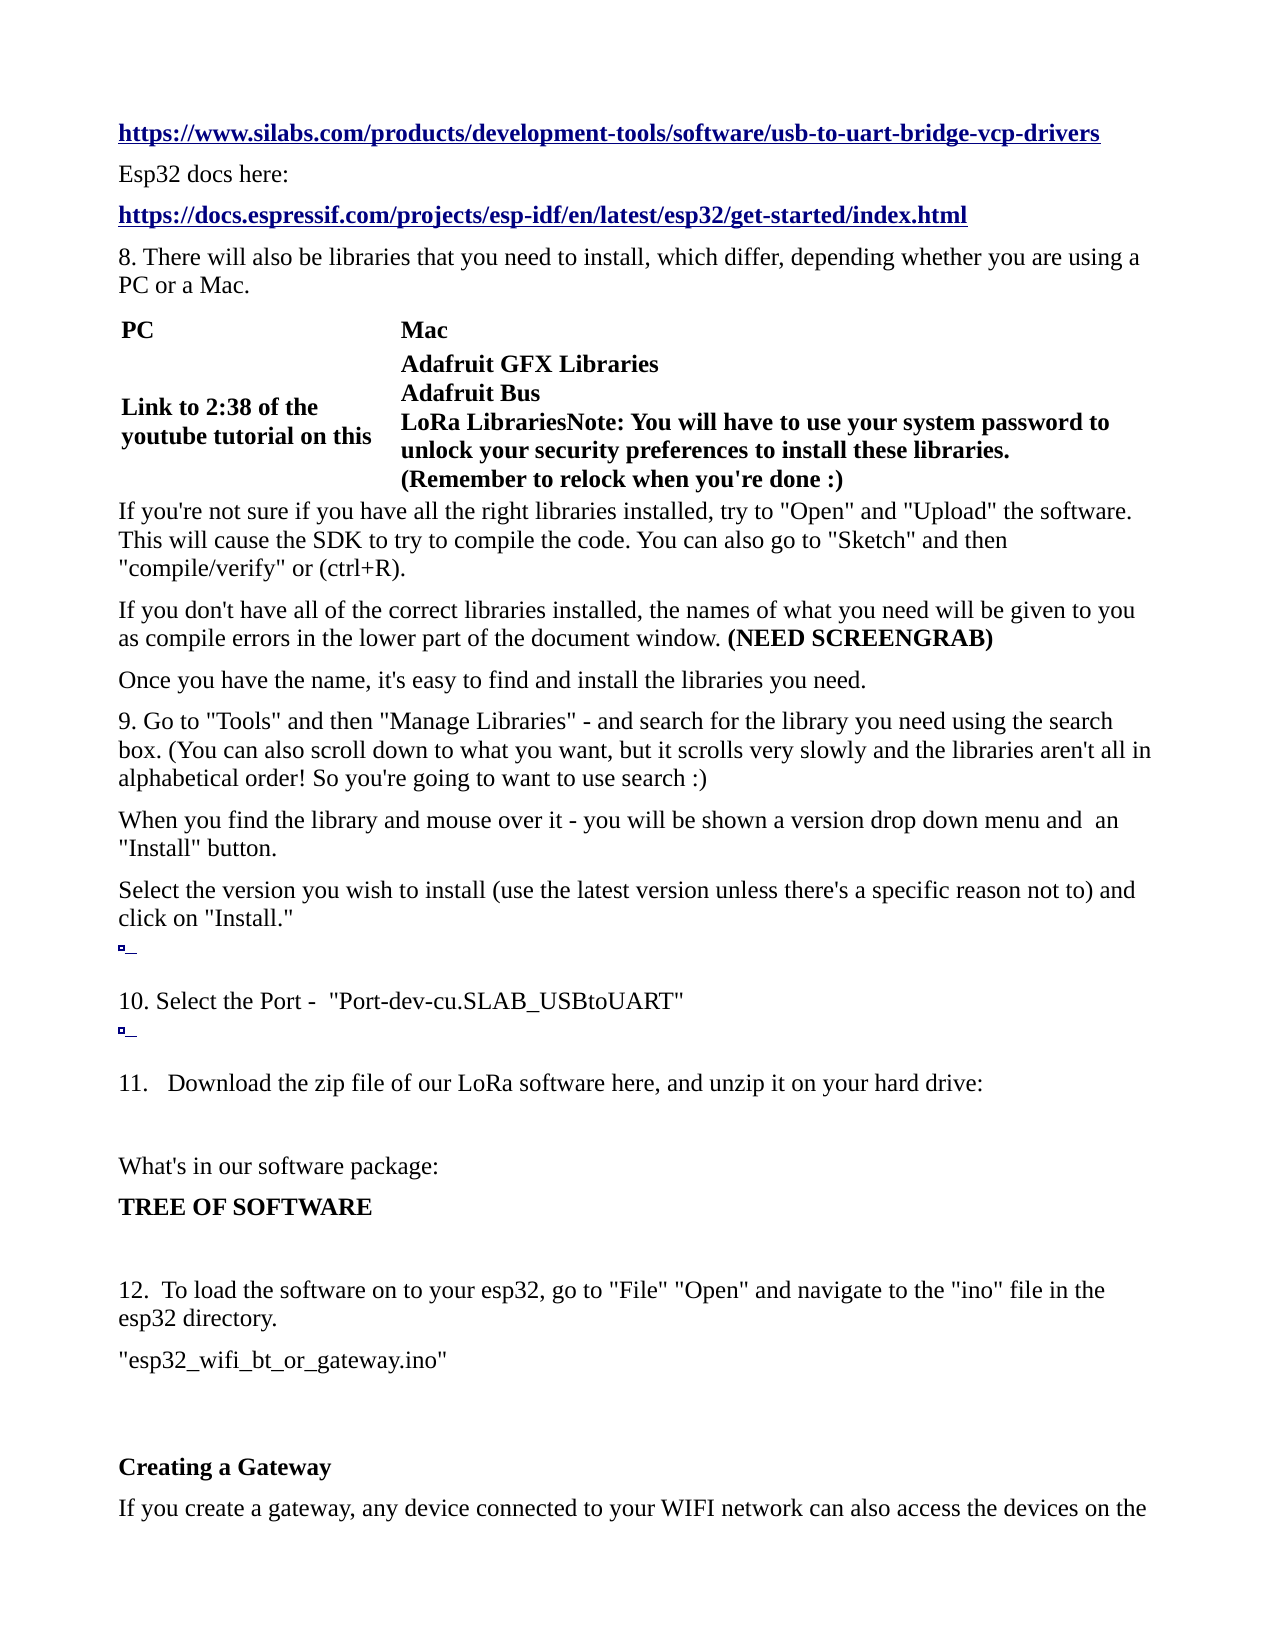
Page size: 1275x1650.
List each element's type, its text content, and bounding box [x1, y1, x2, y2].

text 8. There will also be libraries that you need to install, which differ, depending whether you are using a PC or a Mac. [118, 242, 1157, 299]
text https://docs.espressif.com/projects/esp-idf/en/latest/esp32/get-started/index.html [118, 201, 1157, 229]
text Once you have the name, it's easy to find and install the libraries you need. [118, 665, 1157, 693]
text 12. To load the software on to your esp32, go to "File" "Open" and navigate to the "ino" file in the esp32 directory. [118, 1275, 1157, 1332]
table_cell Adafruit GFX Libraries Adafruit Bus LoRa LibrariesNote: You will have to use your system password to unlock your security preferences to install these libraries. (Remember to relock when you're done :) [398, 346, 1157, 496]
text Esp32 docs here: [118, 159, 1157, 188]
text What's in our software package: [118, 1151, 1157, 1180]
text 11. Download the zip file of our LoRa software here, and unzip it on your hard drive: [118, 1068, 1157, 1097]
text 9. Go to "Tools" and then "Manage Libraries" - and search for the library you need using the search box. (You can also scroll down to what you want, but it scrolls very slowly and the libraries aren't all in alphabetical order! So you're going to want to use search :) [118, 706, 1157, 792]
table_header PC [118, 312, 398, 346]
text If you create a gateway, any device connected to your WIFI network can also access the devices on the [118, 1493, 1157, 1522]
text "esp32_wifi_bt_or_gateway.ino" [118, 1345, 1157, 1373]
text TREE OF SOFTWARE [118, 1192, 1157, 1221]
text When you find the library and mouse over it - you will be shown a version drop down menu and an "Install" button. [118, 805, 1157, 862]
text Select the version you wish to install (use the latest version unless there's a specific reason not to) and click on "Install." [118, 875, 1157, 932]
table_cell Link to 2:38 of the youtube tutorial on this [118, 346, 398, 496]
subtitle Creating a Gateway [118, 1452, 1157, 1481]
text If you're not sure if you have all the right libraries installed, try to "Open" and "Upload" the software. This will cause the SDK to try to compile the code. You can also go to "Sketch" and then "compile/verify" or (ctrl+R). [118, 496, 1157, 582]
text https://www.silabs.com/products/development-tools/software/usb-to-uart-bridge-vcp-drivers [118, 118, 1157, 147]
text If you don't have all of the correct libraries installed, the names of what you need will be given to you as compile errors in the lower part of the document window. (NEED SCREENGRAB) [118, 595, 1157, 652]
text 10. Select the Port - "Port-dev-cu.SLAB_USBtoUART" [118, 986, 1157, 1015]
table_header Mac [398, 312, 1157, 346]
